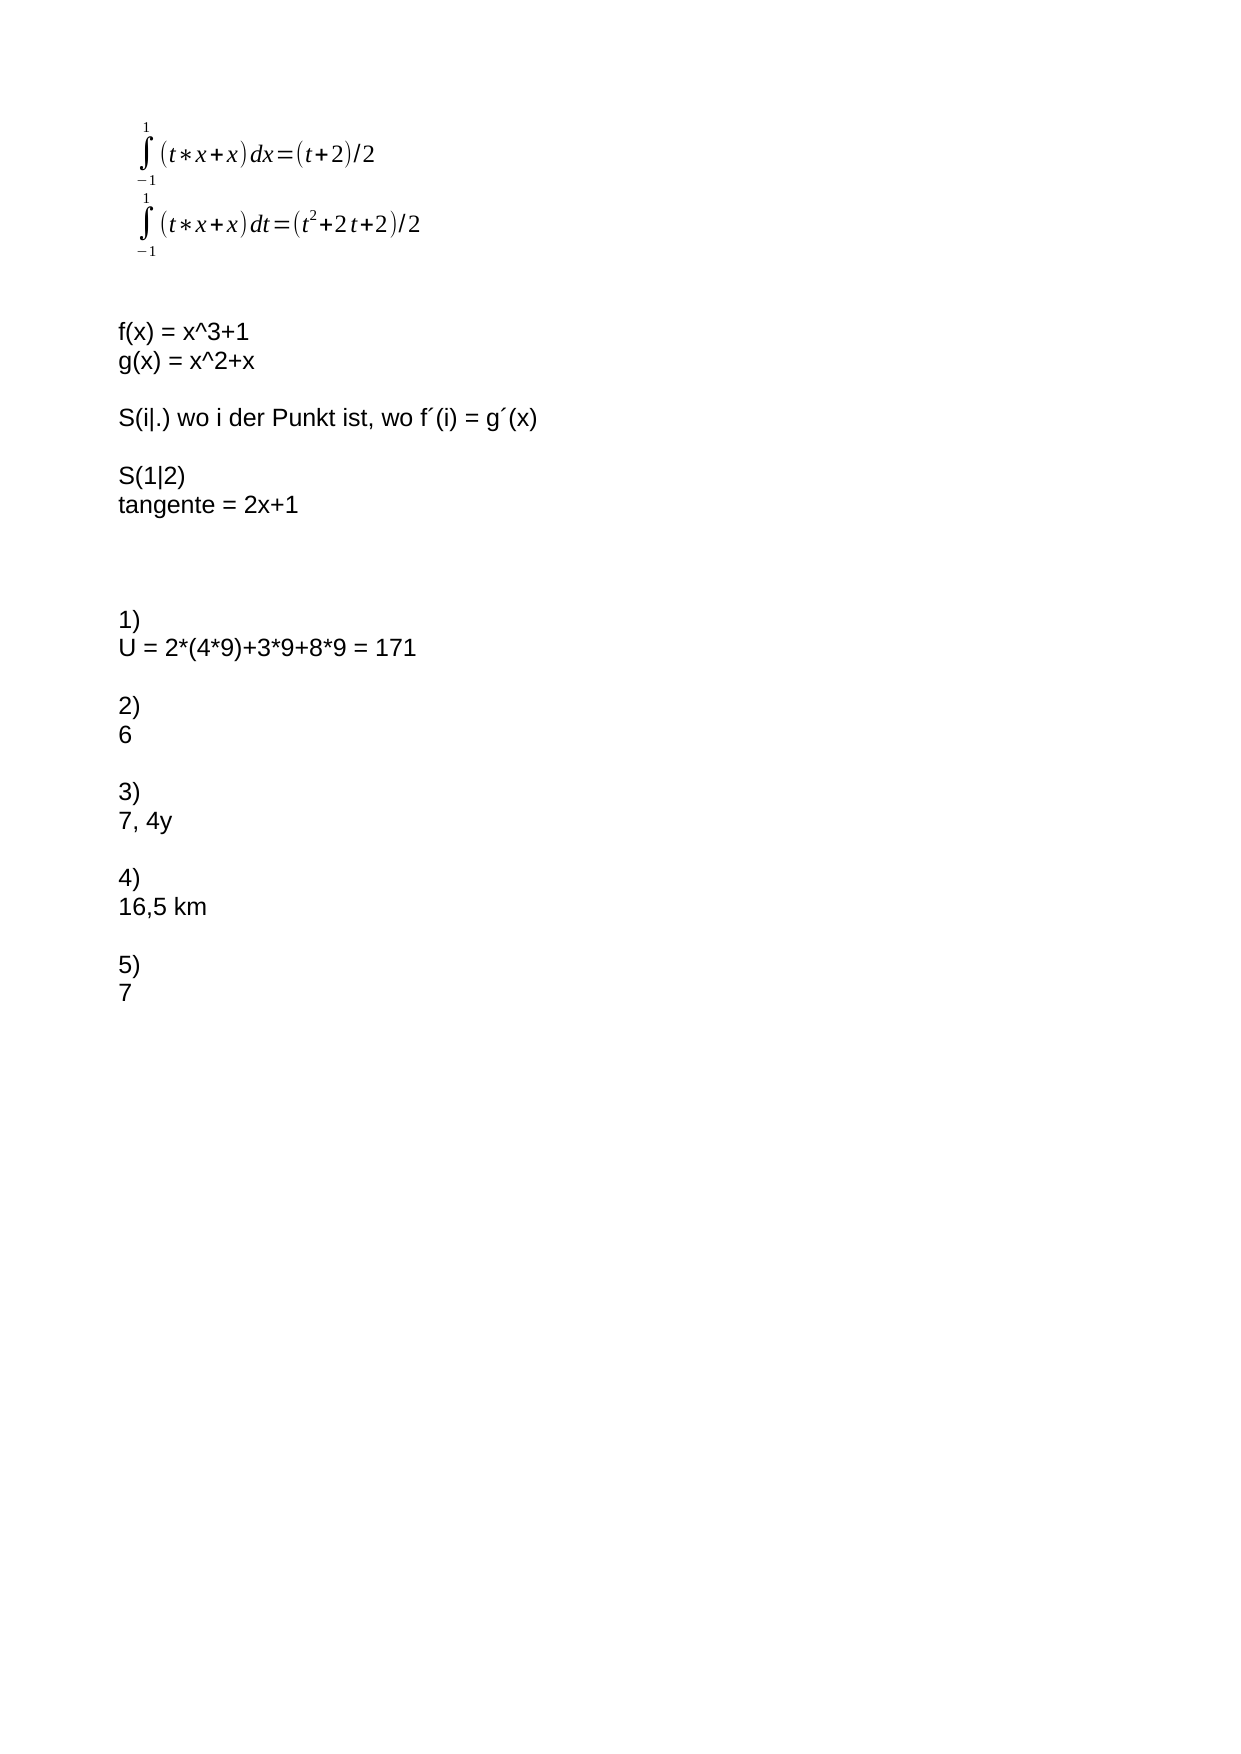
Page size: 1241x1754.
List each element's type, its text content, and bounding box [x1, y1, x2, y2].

text 3) [118, 777, 1122, 806]
text 2) [118, 691, 1122, 719]
text f(x) = x^3+1 [118, 317, 1122, 346]
text S(1|2) [118, 461, 1122, 489]
text 5) [118, 949, 1122, 978]
text 7, 4y [118, 806, 1122, 834]
text tangente = 2x+1 [118, 489, 1122, 518]
text 6 [118, 719, 1122, 748]
text 1) [118, 604, 1122, 633]
text 4) [118, 863, 1122, 892]
text 7 [118, 978, 1122, 1007]
text S(i|.) wo i der Punkt ist, wo f´(i) = g´(x) [118, 403, 1122, 432]
text g(x) = x^2+x [118, 346, 1122, 374]
text 16,5 km [118, 892, 1122, 921]
text U = 2*(4*9)+3*9+8*9 = 171 [118, 633, 1122, 662]
